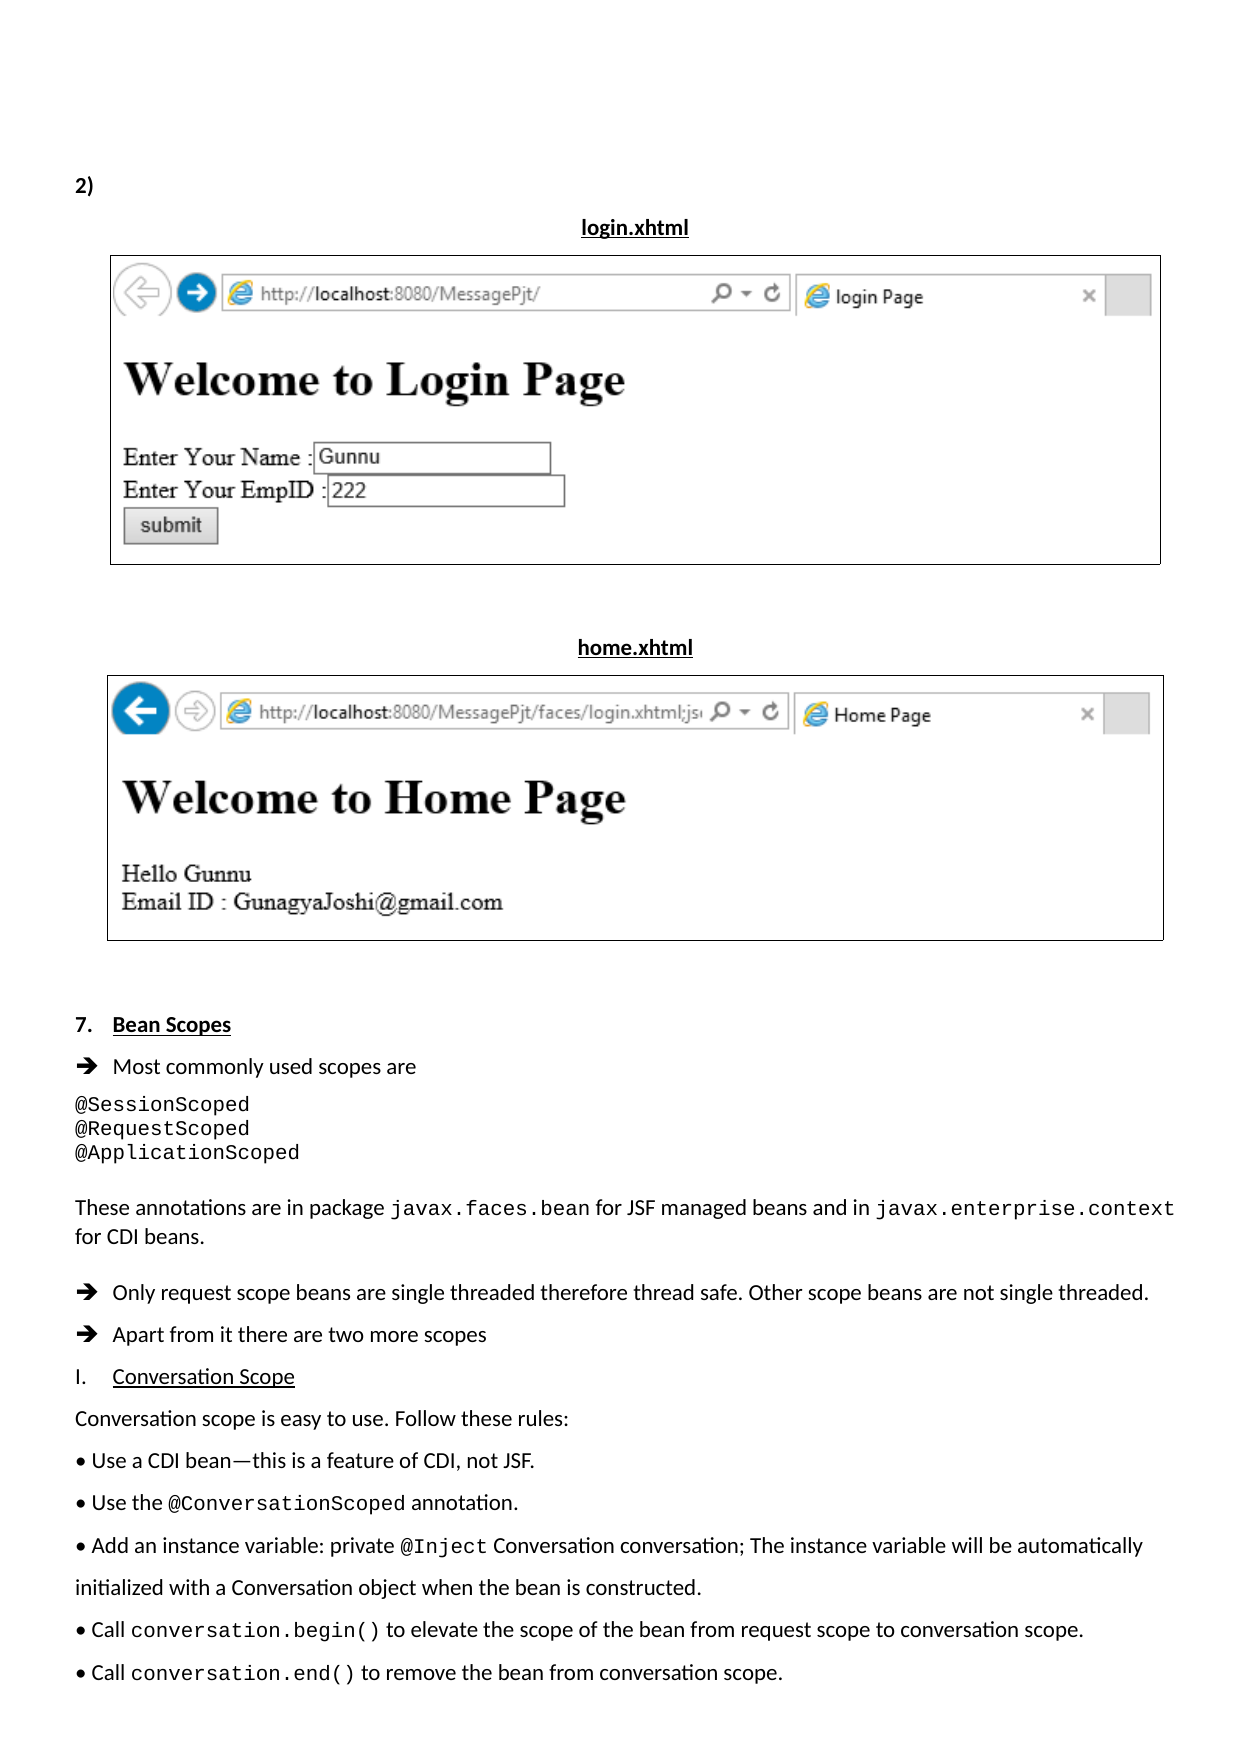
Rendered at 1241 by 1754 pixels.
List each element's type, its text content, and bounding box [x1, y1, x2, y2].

text home.xhtml [75, 633, 1195, 661]
text • Use a CDI bean—this is a feature of CDI, not JSF. [75, 1446, 1195, 1474]
text • Add an instance variable: private @Inject Conversation conversation; The instance variable will be automatically initialized with a Conversation object when the bean is constructed. [75, 1531, 1195, 1601]
list Most commonly used scopes are [75, 1052, 1195, 1081]
text I. Conversation Scope [75, 1362, 1195, 1390]
text • Call conversation.end() to remove the bean from conversation scope. [75, 1658, 1195, 1687]
text 2) [75, 171, 1195, 199]
text These annotations are in package javax.faces.bean for JSF managed beans and in javax.enterprise.context for CDI beans. [75, 1193, 1195, 1250]
text @SessionScoped [75, 1094, 1195, 1118]
list Apart from it there are two more scopes [75, 1320, 1195, 1348]
list Only request scope beans are single threaded therefore thread safe. Other scope beans are not single threaded. [75, 1278, 1195, 1306]
text Conversation scope is easy to use. Follow these rules: [75, 1404, 1195, 1432]
text @ApplicationScoped [75, 1142, 1195, 1165]
text @RequestScoped [75, 1118, 1195, 1142]
text login.xhtml [75, 213, 1195, 241]
text 7. Bean Scopes [75, 1011, 1195, 1038]
text • Call conversation.begin() to elevate the scope of the bean from request scope to conversation scope. [75, 1615, 1195, 1644]
text • Use the @ConversationScoped annotation. [75, 1488, 1195, 1516]
